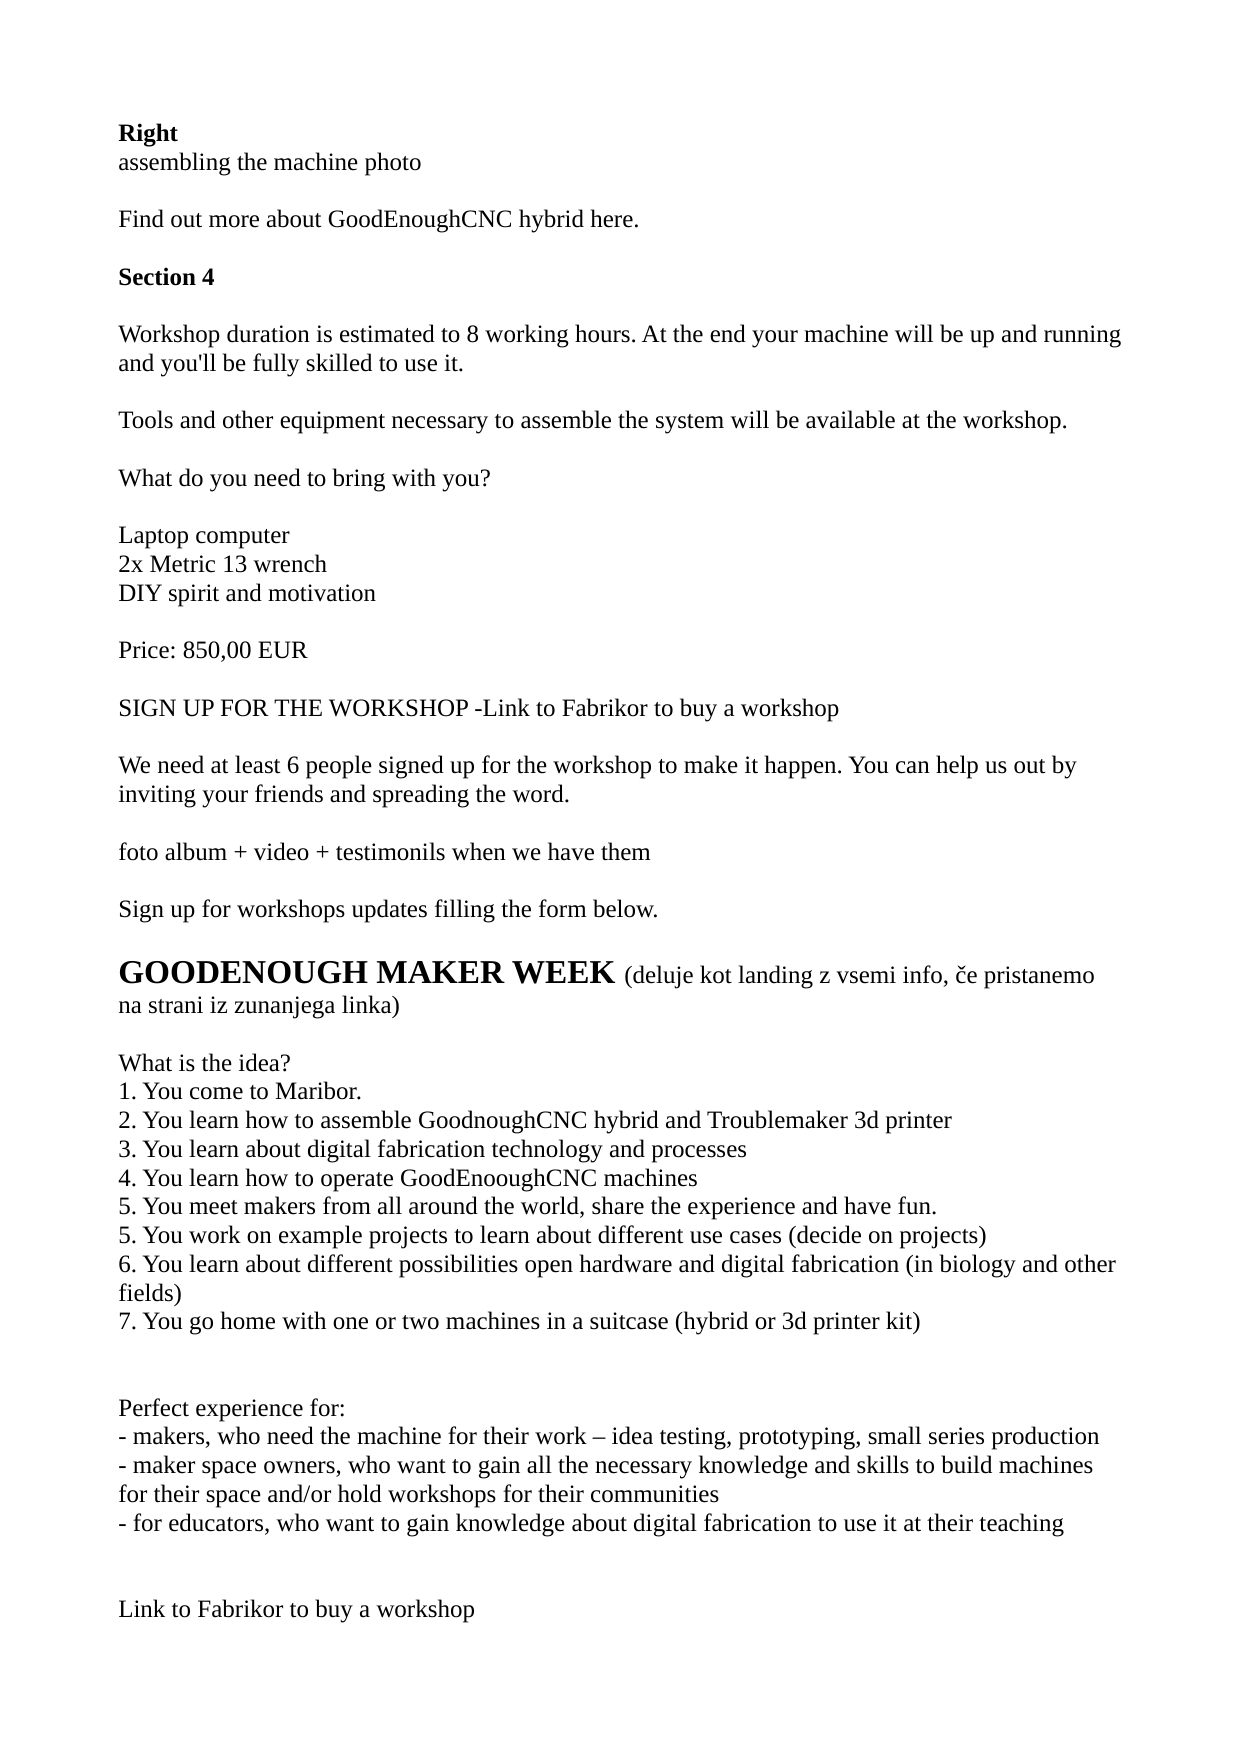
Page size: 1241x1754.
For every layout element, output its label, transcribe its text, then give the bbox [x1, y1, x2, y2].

text We need at least 6 people signed up for the workshop to make it happen. You can help us out by inviting your friends and spreading the word. [118, 751, 1122, 808]
text foto album + video + testimonils when we have them [118, 837, 1122, 866]
text 1. You come to Maribor. [118, 1076, 1122, 1105]
text Find out more about GoodEnoughCNC hybrid here. [118, 204, 1122, 233]
text - maker space owners, who want to gain all the necessary knowledge and skills to build machines for their space and/or hold workshops for their communities [118, 1450, 1122, 1508]
text 7. You go home with one or two machines in a suitcase (hybrid or 3d printer kit) [118, 1306, 1122, 1335]
text Link to Fabrikor to buy a workshop [118, 1594, 1122, 1623]
text Right [118, 118, 1122, 147]
text DIY spirit and motivation [118, 578, 1122, 607]
text 3. You learn about digital fabrication technology and processes [118, 1134, 1122, 1163]
text assembling the machine photo [118, 147, 1122, 176]
text Laptop computer [118, 521, 1122, 549]
text Tools and other equipment necessary to assemble the system will be available at the workshop. [118, 406, 1122, 434]
text What is the idea? [118, 1048, 1122, 1076]
text 2x Metric 13 wrench [118, 549, 1122, 578]
text 4. You learn how to operate GoodEnooughCNC machines [118, 1163, 1122, 1191]
text What do you need to bring with you? [118, 463, 1122, 492]
text Perfect experience for: [118, 1393, 1122, 1421]
text Section 4 [118, 262, 1122, 291]
text - makers, who need the machine for their work – idea testing, prototyping, small series production [118, 1421, 1122, 1450]
text 5. You meet makers from all around the world, share the experience and have fun. [118, 1191, 1122, 1220]
text 6. You learn about different possibilities open hardware and digital fabrication (in biology and other fields) [118, 1249, 1122, 1306]
text GOODENOUGH MAKER WEEK (deluje kot landing z vsemi info, če pristanemo na strani iz zunanjega linka) [118, 952, 1122, 1019]
text Price: 850,00 EUR [118, 636, 1122, 664]
text 5. You work on example projects to learn about different use cases (decide on projects) [118, 1220, 1122, 1249]
text - for educators, who want to gain knowledge about digital fabrication to use it at their teaching [118, 1508, 1122, 1536]
text SIGN UP FOR THE WORKSHOP -Link to Fabrikor to buy a workshop [118, 693, 1122, 722]
text Sign up for workshops updates filling the form below. [118, 894, 1122, 923]
text 2. You learn how to assemble GoodnoughCNC hybrid and Troublemaker 3d printer [118, 1105, 1122, 1134]
text Workshop duration is estimated to 8 working hours. At the end your machine will be up and running and you'll be fully skilled to use it. [118, 319, 1122, 377]
